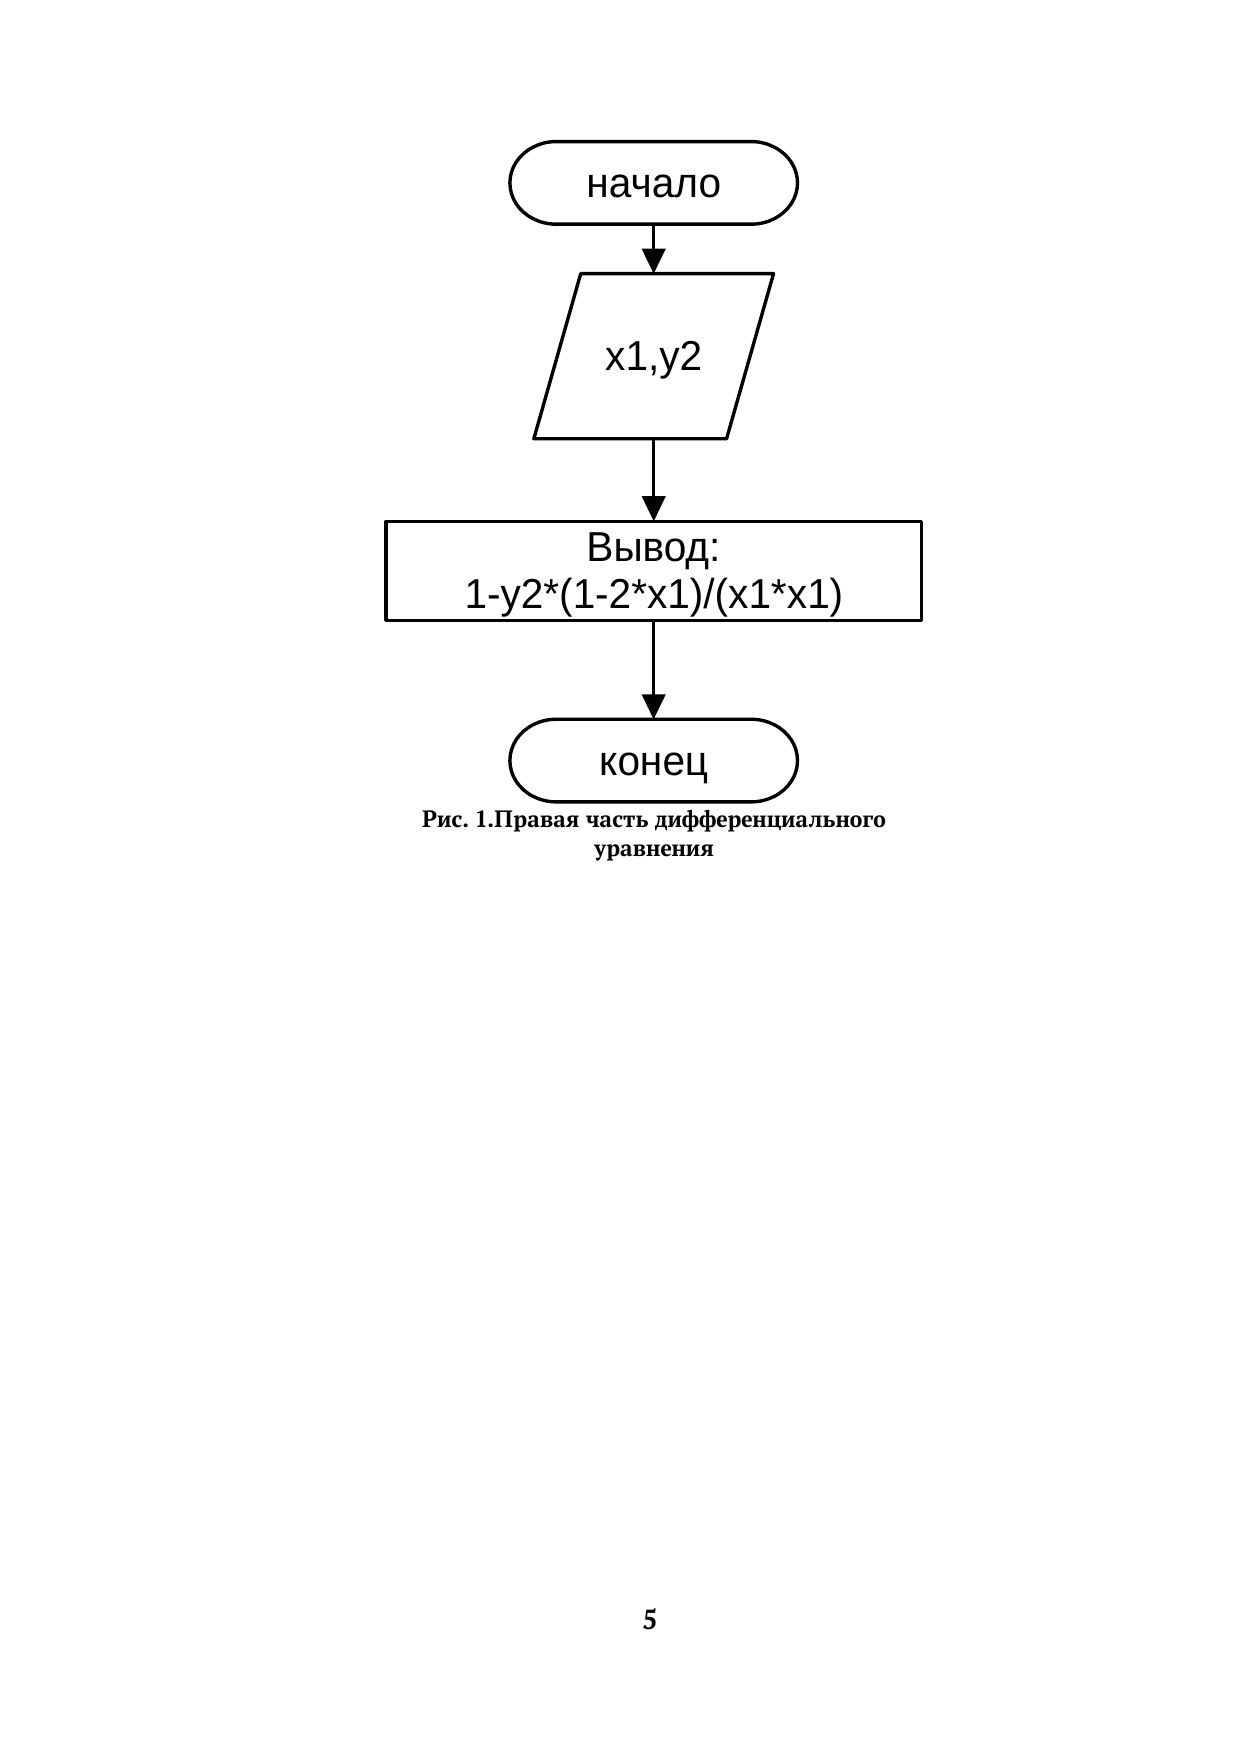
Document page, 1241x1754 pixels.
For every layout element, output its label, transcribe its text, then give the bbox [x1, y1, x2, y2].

text Рис. 1.Правая часть дифференциального уравнения [360, 139, 947, 862]
